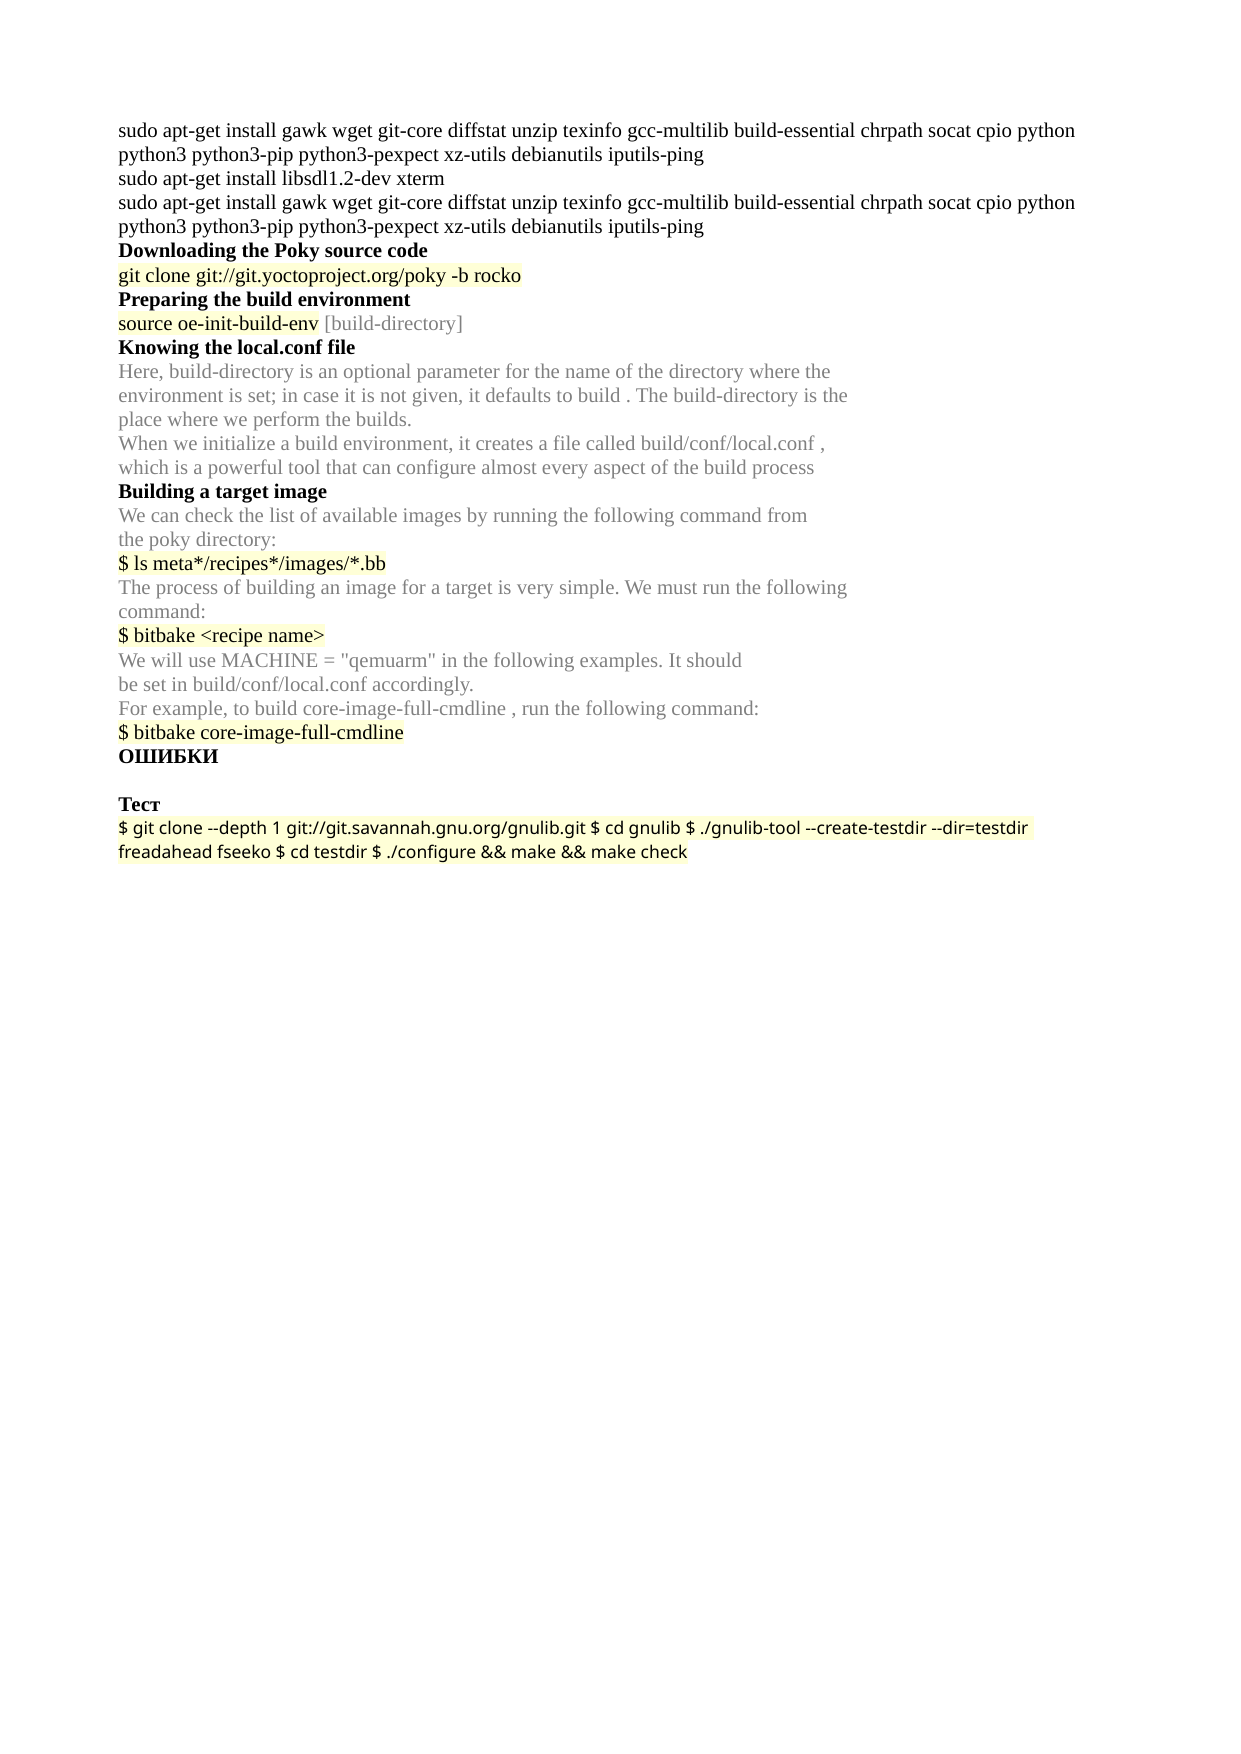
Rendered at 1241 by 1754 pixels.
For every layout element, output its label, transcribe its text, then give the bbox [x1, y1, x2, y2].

text $ ls meta*/recipes*/images/*.bb [118, 551, 1122, 575]
text When we initialize a build environment, it creates a file called build/conf/local.conf , [118, 431, 1122, 455]
text We will use MACHINE = "qemuarm" in the following examples. It should [118, 647, 1122, 672]
text Knowing the local.conf file [118, 335, 1122, 359]
text $ git clone --depth 1 git://git.savannah.gnu.org/gnulib.git $ cd gnulib $ ./gnulib-tool --create-testdir --dir=testdir freadahead fseeko $ cd testdir $ ./configure && make && make check [118, 816, 1122, 864]
text command: [118, 599, 1122, 623]
text place where we perform the builds. [118, 407, 1122, 431]
text environment is set; in case it is not given, it defaults to build . The build-directory is the [118, 383, 1122, 407]
text ОШИБКИ [118, 744, 1122, 768]
text Preparing the build environment [118, 287, 1122, 311]
text For example, to build core-image-full-cmdline , run the following command: [118, 696, 1122, 720]
text sudo apt-get install gawk wget git-core diffstat unzip texinfo gcc-multilib build-essential chrpath socat cpio python python3 python3-pip python3-pexpect xz-utils debianutils iputils-ping [118, 118, 1122, 166]
text Тест [118, 792, 1122, 816]
text sudo apt-get install libsdl1.2-dev xterm [118, 166, 1122, 190]
text We can check the list of available images by running the following command from [118, 503, 1122, 527]
text Building a target image [118, 479, 1122, 503]
text $ bitbake core-image-full-cmdline [118, 720, 1122, 744]
text $ bitbake <recipe name> [118, 623, 1122, 647]
text which is a powerful tool that can configure almost every aspect of the build process [118, 455, 1122, 479]
text be set in build/conf/local.conf accordingly. [118, 672, 1122, 696]
text source oe-init-build-env [build-directory] [118, 311, 1122, 335]
text the poky directory: [118, 527, 1122, 551]
text Downloading the Poky source code [118, 238, 1122, 262]
text git clone git://git.yoctoproject.org/poky -b rocko [118, 262, 1122, 287]
text Here, build-directory is an optional parameter for the name of the directory where the [118, 359, 1122, 383]
text sudo apt-get install gawk wget git-core diffstat unzip texinfo gcc-multilib build-essential chrpath socat cpio python python3 python3-pip python3-pexpect xz-utils debianutils iputils-ping [118, 190, 1122, 238]
text The process of building an image for a target is very simple. We must run the following [118, 575, 1122, 599]
